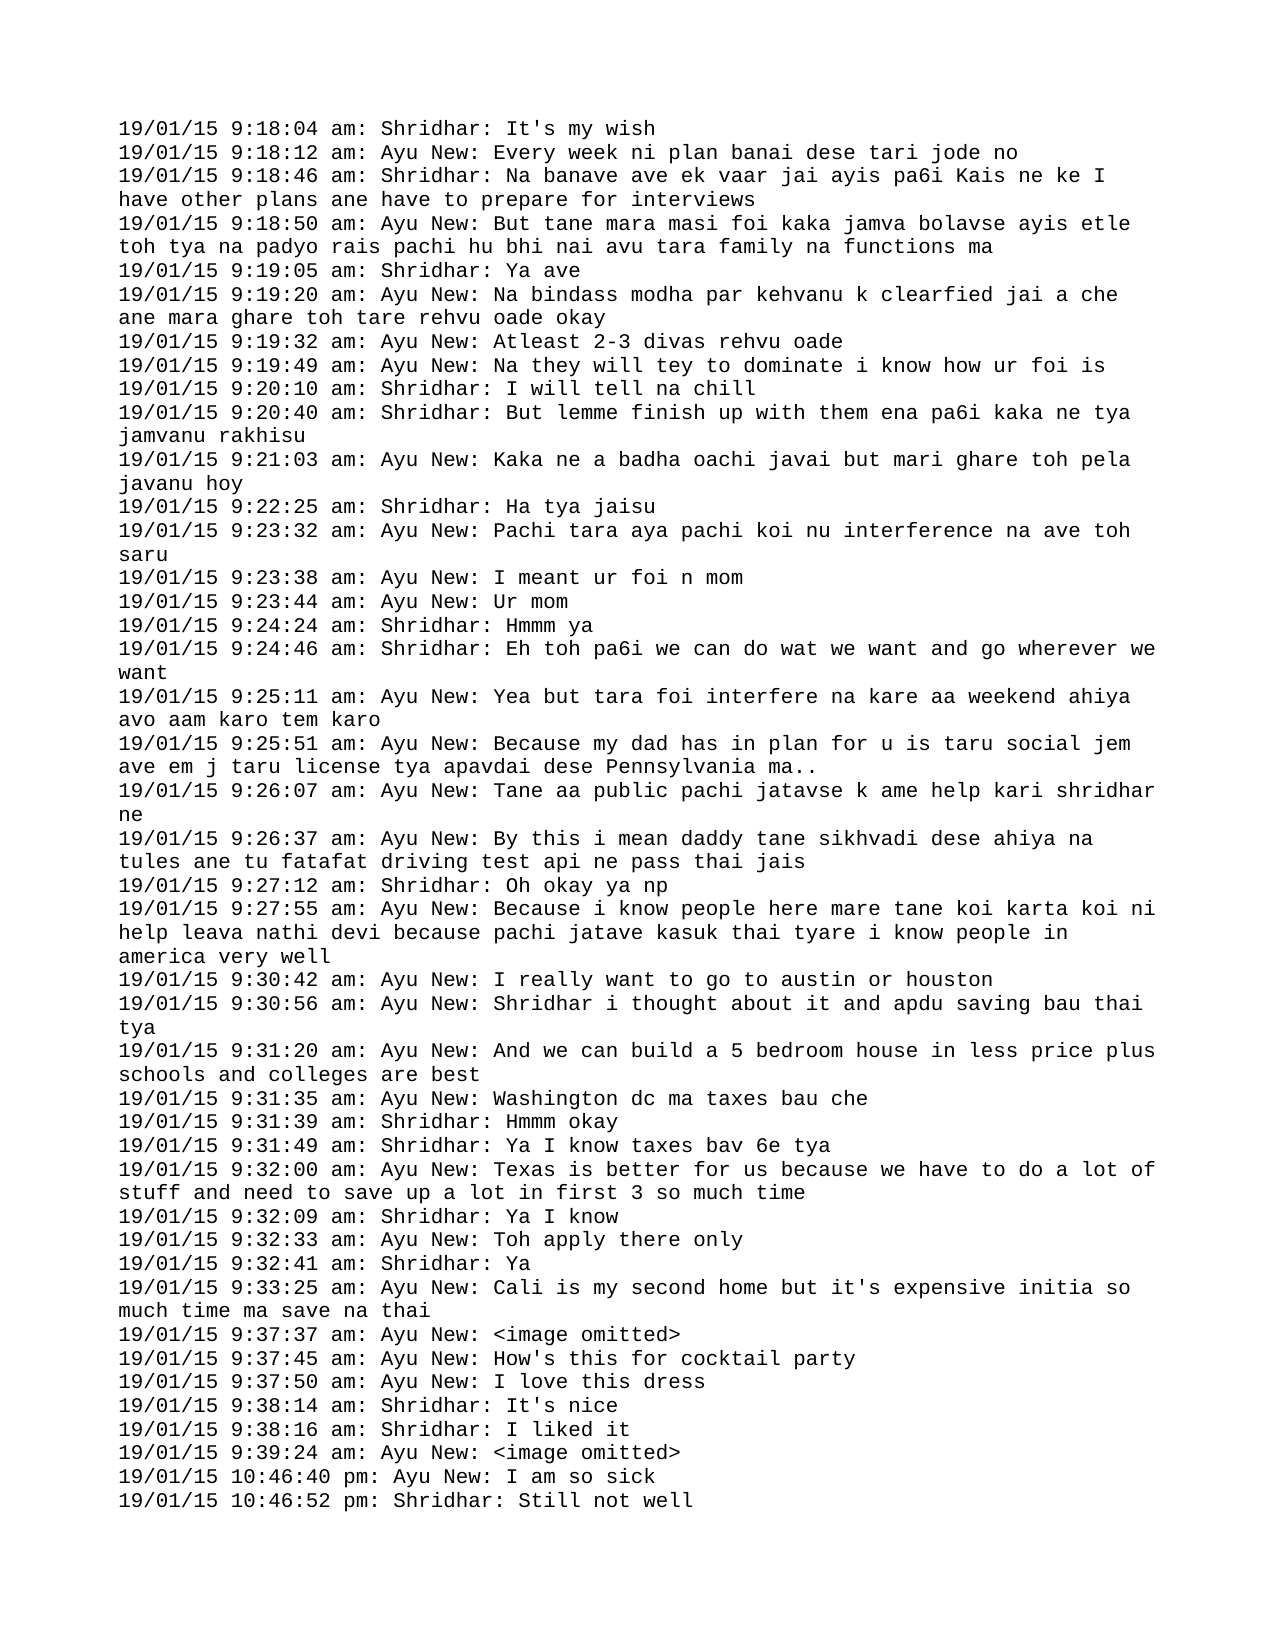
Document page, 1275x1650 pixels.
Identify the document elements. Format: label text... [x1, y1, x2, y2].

text 19/01/15 9:32:09 am: Shridhar: Ya I know [118, 1206, 1157, 1229]
text 19/01/15 9:23:32 am: Ayu New: Pachi tara aya pachi koi nu interference na ave toh saru [118, 520, 1157, 567]
text 19/01/15 9:31:35 am: Ayu New: Washington dc ma taxes bau che [118, 1088, 1157, 1111]
text 19/01/15 9:24:24 am: Shridhar: Hmmm ya [118, 615, 1157, 638]
text 19/01/15 9:32:33 am: Ayu New: Toh apply there only [118, 1229, 1157, 1253]
text 19/01/15 9:23:38 am: Ayu New: I meant ur foi n mom [118, 567, 1157, 591]
text 19/01/15 9:23:44 am: Ayu New: Ur mom [118, 591, 1157, 615]
text 19/01/15 9:37:45 am: Ayu New: How's this for cocktail party [118, 1348, 1157, 1371]
text 19/01/15 9:38:16 am: Shridhar: I liked it [118, 1419, 1157, 1442]
text 19/01/15 9:39:24 am: Ayu New: <image omitted> [118, 1442, 1157, 1466]
text 19/01/15 9:20:40 am: Shridhar: But lemme finish up with them ena pa6i kaka ne tya jamvanu rakhisu [118, 402, 1157, 449]
text 19/01/15 9:18:04 am: Shridhar: It's my wish [118, 118, 1157, 142]
text 19/01/15 9:22:25 am: Shridhar: Ha tya jaisu [118, 496, 1157, 520]
text 19/01/15 9:27:12 am: Shridhar: Oh okay ya np [118, 875, 1157, 898]
text 19/01/15 9:25:51 am: Ayu New: Because my dad has in plan for u is taru social jem ave em j taru license tya apavdai dese Pennsylvania ma.. [118, 733, 1157, 780]
text 19/01/15 9:26:37 am: Ayu New: By this i mean daddy tane sikhvadi dese ahiya na tules ane tu fatafat driving test api ne pass thai jais [118, 827, 1157, 875]
text 19/01/15 9:24:46 am: Shridhar: Eh toh pa6i we can do wat we want and go wherever we want [118, 638, 1157, 686]
text 19/01/15 10:46:52 pm: Shridhar: Still not well [118, 1489, 1157, 1513]
text 19/01/15 9:21:03 am: Ayu New: Kaka ne a badha oachi javai but mari ghare toh pela javanu hoy [118, 449, 1157, 496]
text 19/01/15 9:25:11 am: Ayu New: Yea but tara foi interfere na kare aa weekend ahiya avo aam karo tem karo [118, 686, 1157, 733]
text 19/01/15 9:31:20 am: Ayu New: And we can build a 5 bedroom house in less price plus schools and colleges are best [118, 1040, 1157, 1088]
text 19/01/15 9:27:55 am: Ayu New: Because i know people here mare tane koi karta koi ni help leava nathi devi because pachi jatave kasuk thai tyare i know people in america very well [118, 898, 1157, 969]
text 19/01/15 9:26:07 am: Ayu New: Tane aa public pachi jatavse k ame help kari shridhar ne [118, 780, 1157, 827]
text 19/01/15 9:37:50 am: Ayu New: I love this dress [118, 1371, 1157, 1395]
text 19/01/15 9:31:39 am: Shridhar: Hmmm okay [118, 1111, 1157, 1135]
text 19/01/15 9:18:12 am: Ayu New: Every week ni plan banai dese tari jode no [118, 142, 1157, 165]
text 19/01/15 9:33:25 am: Ayu New: Cali is my second home but it's expensive initia so much time ma save na thai [118, 1277, 1157, 1324]
text 19/01/15 9:30:56 am: Ayu New: Shridhar i thought about it and apdu saving bau thai tya [118, 993, 1157, 1040]
text 19/01/15 9:20:10 am: Shridhar: I will tell na chill [118, 378, 1157, 402]
text 19/01/15 9:19:49 am: Ayu New: Na they will tey to dominate i know how ur foi is [118, 354, 1157, 378]
text 19/01/15 9:32:41 am: Shridhar: Ya [118, 1253, 1157, 1277]
text 19/01/15 10:46:40 pm: Ayu New: I am so sick [118, 1466, 1157, 1489]
text 19/01/15 9:19:20 am: Ayu New: Na bindass modha par kehvanu k clearfied jai a che ane mara ghare toh tare rehvu oade okay [118, 284, 1157, 331]
text 19/01/15 9:19:05 am: Shridhar: Ya ave [118, 260, 1157, 284]
text 19/01/15 9:18:46 am: Shridhar: Na banave ave ek vaar jai ayis pa6i Kais ne ke I have other plans ane have to prepare for interviews [118, 165, 1157, 213]
text 19/01/15 9:31:49 am: Shridhar: Ya I know taxes bav 6e tya [118, 1135, 1157, 1158]
text 19/01/15 9:32:00 am: Ayu New: Texas is better for us because we have to do a lot of stuff and need to save up a lot in first 3 so much time [118, 1158, 1157, 1206]
text 19/01/15 9:18:50 am: Ayu New: But tane mara masi foi kaka jamva bolavse ayis etle toh tya na padyo rais pachi hu bhi nai avu tara family na functions ma [118, 213, 1157, 260]
text 19/01/15 9:38:14 am: Shridhar: It's nice [118, 1395, 1157, 1419]
text 19/01/15 9:30:42 am: Ayu New: I really want to go to austin or houston [118, 969, 1157, 993]
text 19/01/15 9:19:32 am: Ayu New: Atleast 2-3 divas rehvu oade [118, 331, 1157, 354]
text 19/01/15 9:37:37 am: Ayu New: <image omitted> [118, 1324, 1157, 1348]
